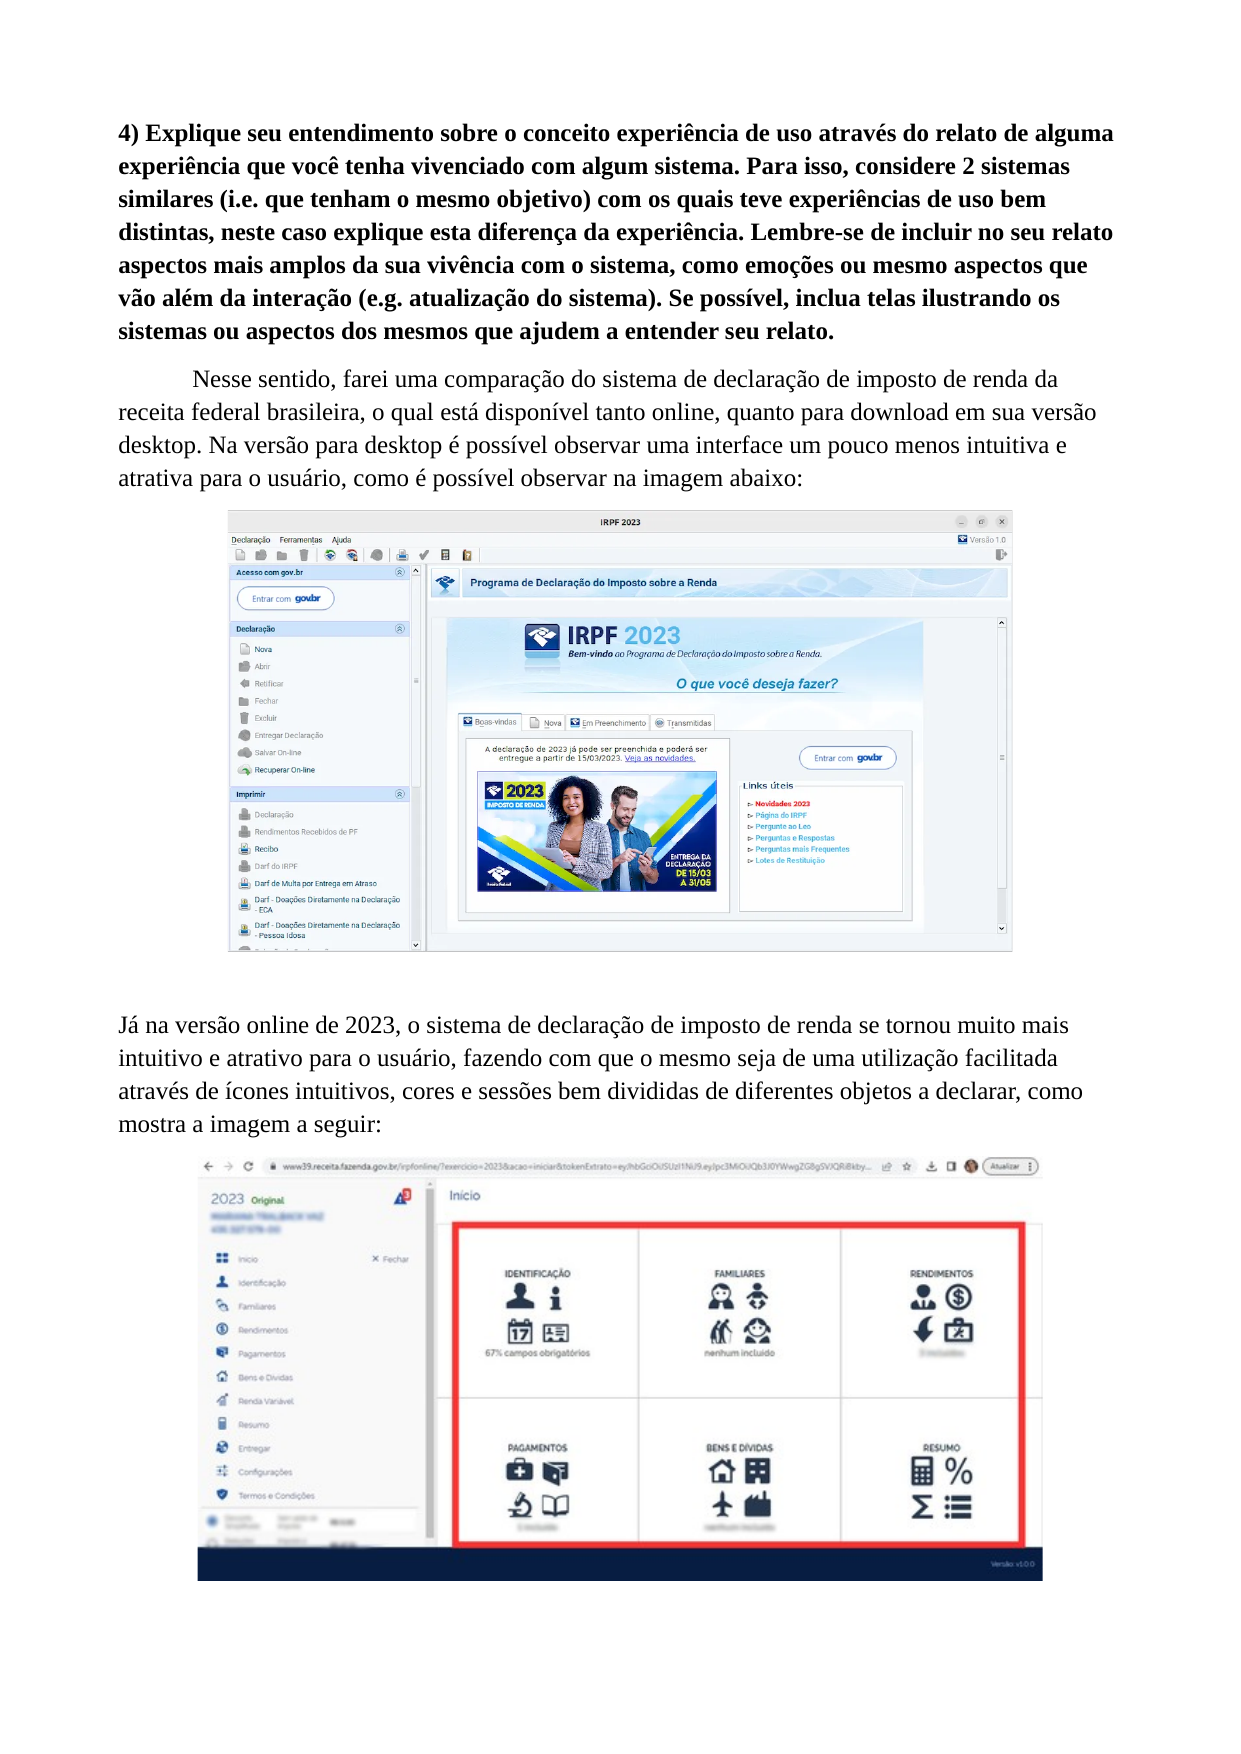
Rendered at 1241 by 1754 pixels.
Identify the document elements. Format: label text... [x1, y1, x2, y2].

text Já na versão online de 2023, o sistema de declaração de imposto de renda se tornou muito mais intuitivo e atrativo para o usuário, fazendo com que o mesmo seja de uma utilização facilitada através de ícones intuitivos, cores e sessões bem divididas de diferentes objetos a declarar, como mostra a imagem a seguir: [118, 1010, 1122, 1138]
picture [197, 1156, 1043, 1581]
text Nesse sentido, farei uma comparação do sistema de declaração de imposto de renda da receita federal brasileira, o qual está disponível tanto online, quanto para download em sua versão desktop. Na versão para desktop é possível observar uma interface um pouco menos intuitiva e atrativa para o usuário, como é possível observar na imagem abaixo: [118, 364, 1122, 492]
text 4) Explique seu entendimento sobre o conceito experiência de uso através do relato de alguma experiência que você tenha vivenciado com algum sistema. Para isso, considere 2 sistemas similares (i.e. que tenham o mesmo objetivo) com os quais teve experiências de uso bem distintas, neste caso explique esta diferença da experiência. Lembre-se de incluir no seu relato aspectos mais amplos da sua vivência com o sistema, como emoções ou mesmo aspectos que vão além da interação (e.g. atualização do sistema). Se possível, inclua telas ilustrando os sistemas ou aspectos dos mesmos que ajudem a entender seu relato. [118, 118, 1122, 345]
picture [227, 510, 1013, 952]
